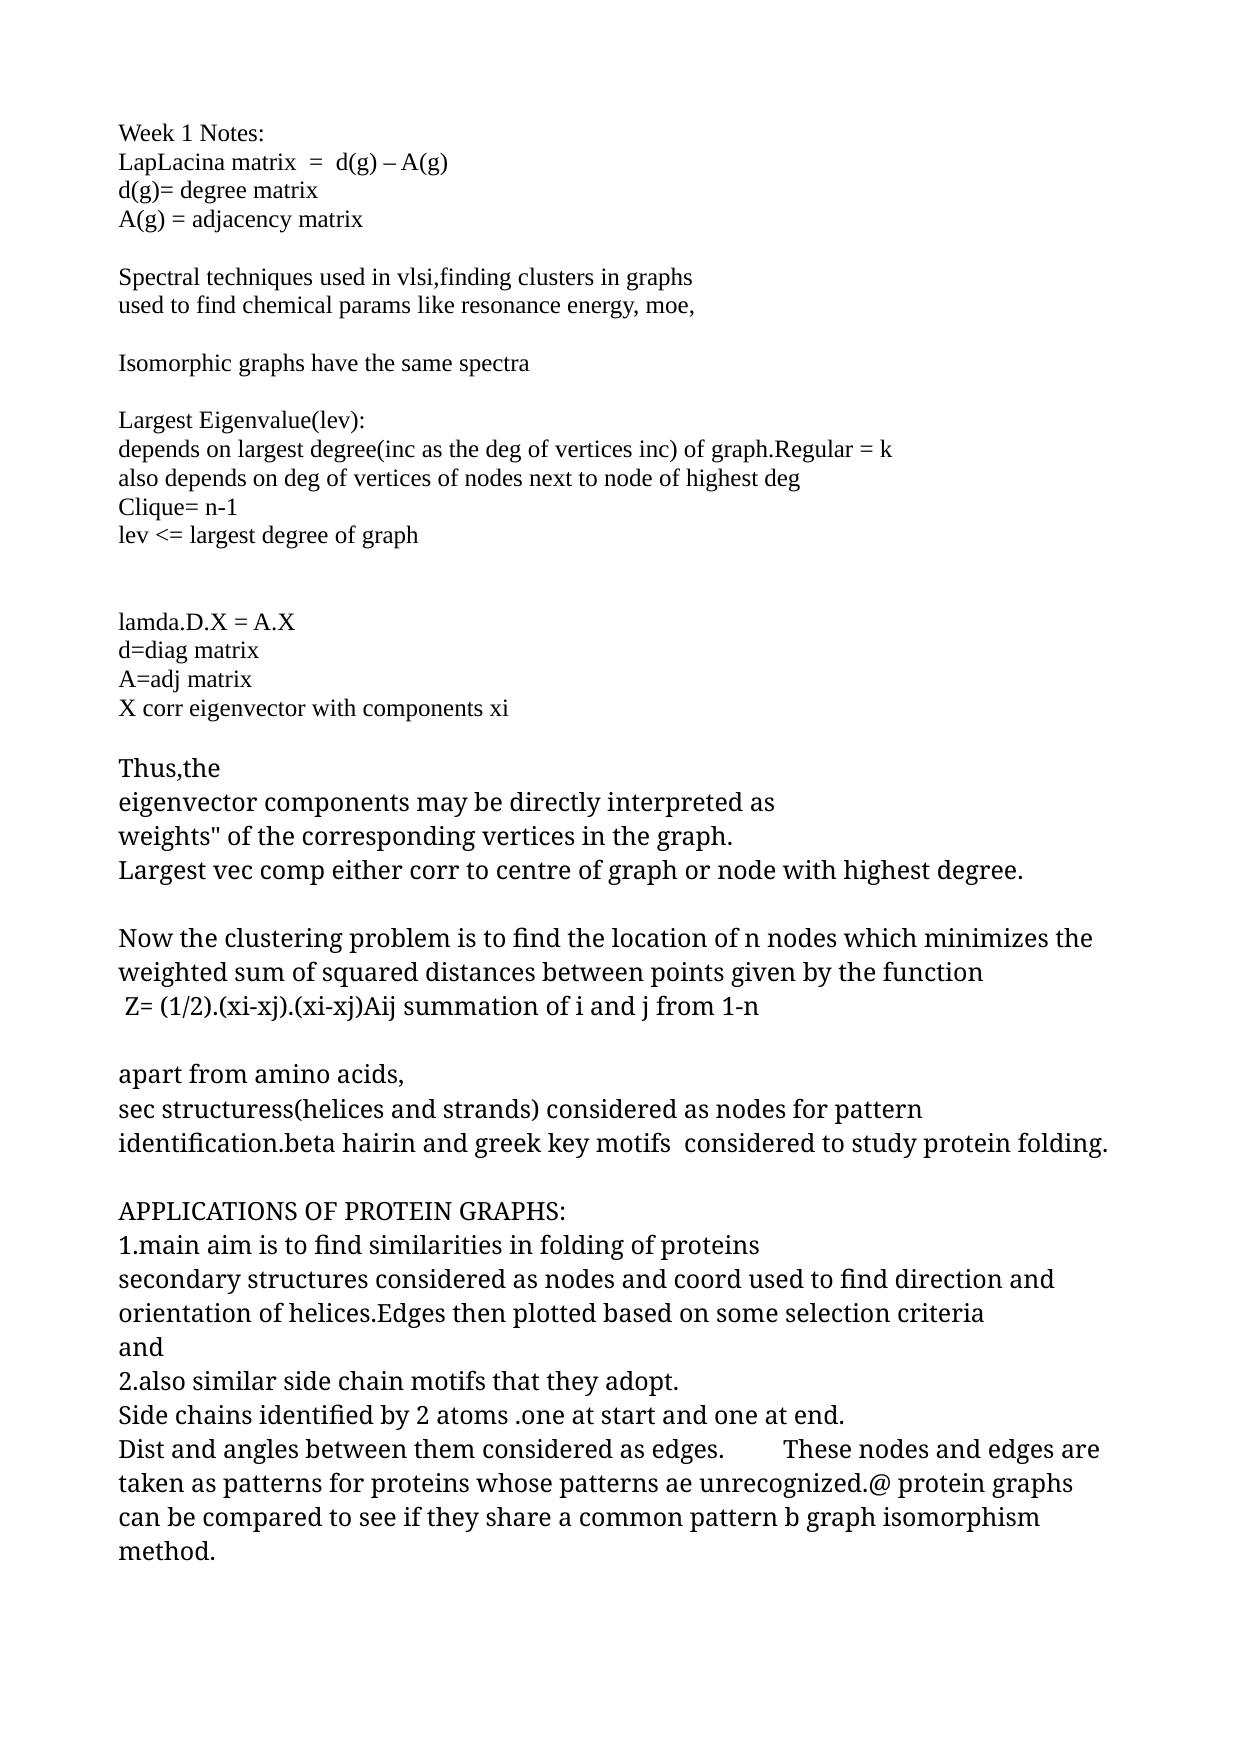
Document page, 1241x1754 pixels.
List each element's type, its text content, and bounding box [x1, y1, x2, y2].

text LapLacina matrix = d(g) – A(g) [118, 147, 1122, 176]
text Clique= n-1 [118, 492, 1122, 521]
text also depends on deg of vertices of nodes next to node of highest deg [118, 463, 1122, 492]
text A=adj matrix [118, 664, 1122, 693]
text Z= (1/2).(xi-xj).(xi-xj)Aij summation of i and j from 1-n [118, 989, 1122, 1023]
text Largest vec comp either corr to centre of graph or node with highest degree. [118, 853, 1122, 887]
text 2.also similar side chain motifs that they adopt. [118, 1364, 1122, 1398]
text used to find chemical params like resonance energy, moe, [118, 291, 1122, 319]
text weights" of the corresponding vertices in the graph. [118, 819, 1122, 853]
text secondary structures considered as nodes and coord used to find direction and orientation of helices.Edges then plotted based on some selection criteria [118, 1262, 1122, 1330]
text A(g) = adjacency matrix [118, 204, 1122, 233]
text X corr eigenvector with components xi [118, 693, 1122, 722]
text depends on largest degree(inc as the deg of vertices inc) of graph.Regular = k [118, 434, 1122, 463]
text Isomorphic graphs have the same spectra [118, 348, 1122, 377]
text Dist and angles between them considered as edges. These nodes and edges are taken as patterns for proteins whose patterns ae unrecognized.@ protein graphs can be compared to see if they share a common pattern b graph isomorphism method. [118, 1432, 1122, 1568]
text and [118, 1330, 1122, 1364]
text Spectral techniques used in vlsi,finding clusters in graphs [118, 262, 1122, 291]
text Largest Eigenvalue(lev): [118, 406, 1122, 434]
text d=diag matrix [118, 636, 1122, 664]
text 1.main aim is to find similarities in folding of proteins [118, 1227, 1122, 1262]
text APPLICATIONS OF PROTEIN GRAPHS: [118, 1193, 1122, 1227]
text Now the clustering problem is to find the location of n nodes which minimizes the weighted sum of squared distances between points given by the function [118, 921, 1122, 989]
text sec structuress(helices and strands) considered as nodes for pattern identification.beta hairin and greek key motifs considered to study protein folding. [118, 1091, 1122, 1159]
text Thus,the [118, 751, 1122, 785]
text d(g)= degree matrix [118, 176, 1122, 204]
text lamda.D.X = A.X [118, 607, 1122, 636]
text eigenvector components may be directly interpreted as [118, 785, 1122, 819]
text Week 1 Notes: [118, 118, 1122, 147]
text lev <= largest degree of graph [118, 521, 1122, 549]
text apart from amino acids, [118, 1057, 1122, 1091]
text Side chains identified by 2 atoms .one at start and one at end. [118, 1398, 1122, 1432]
